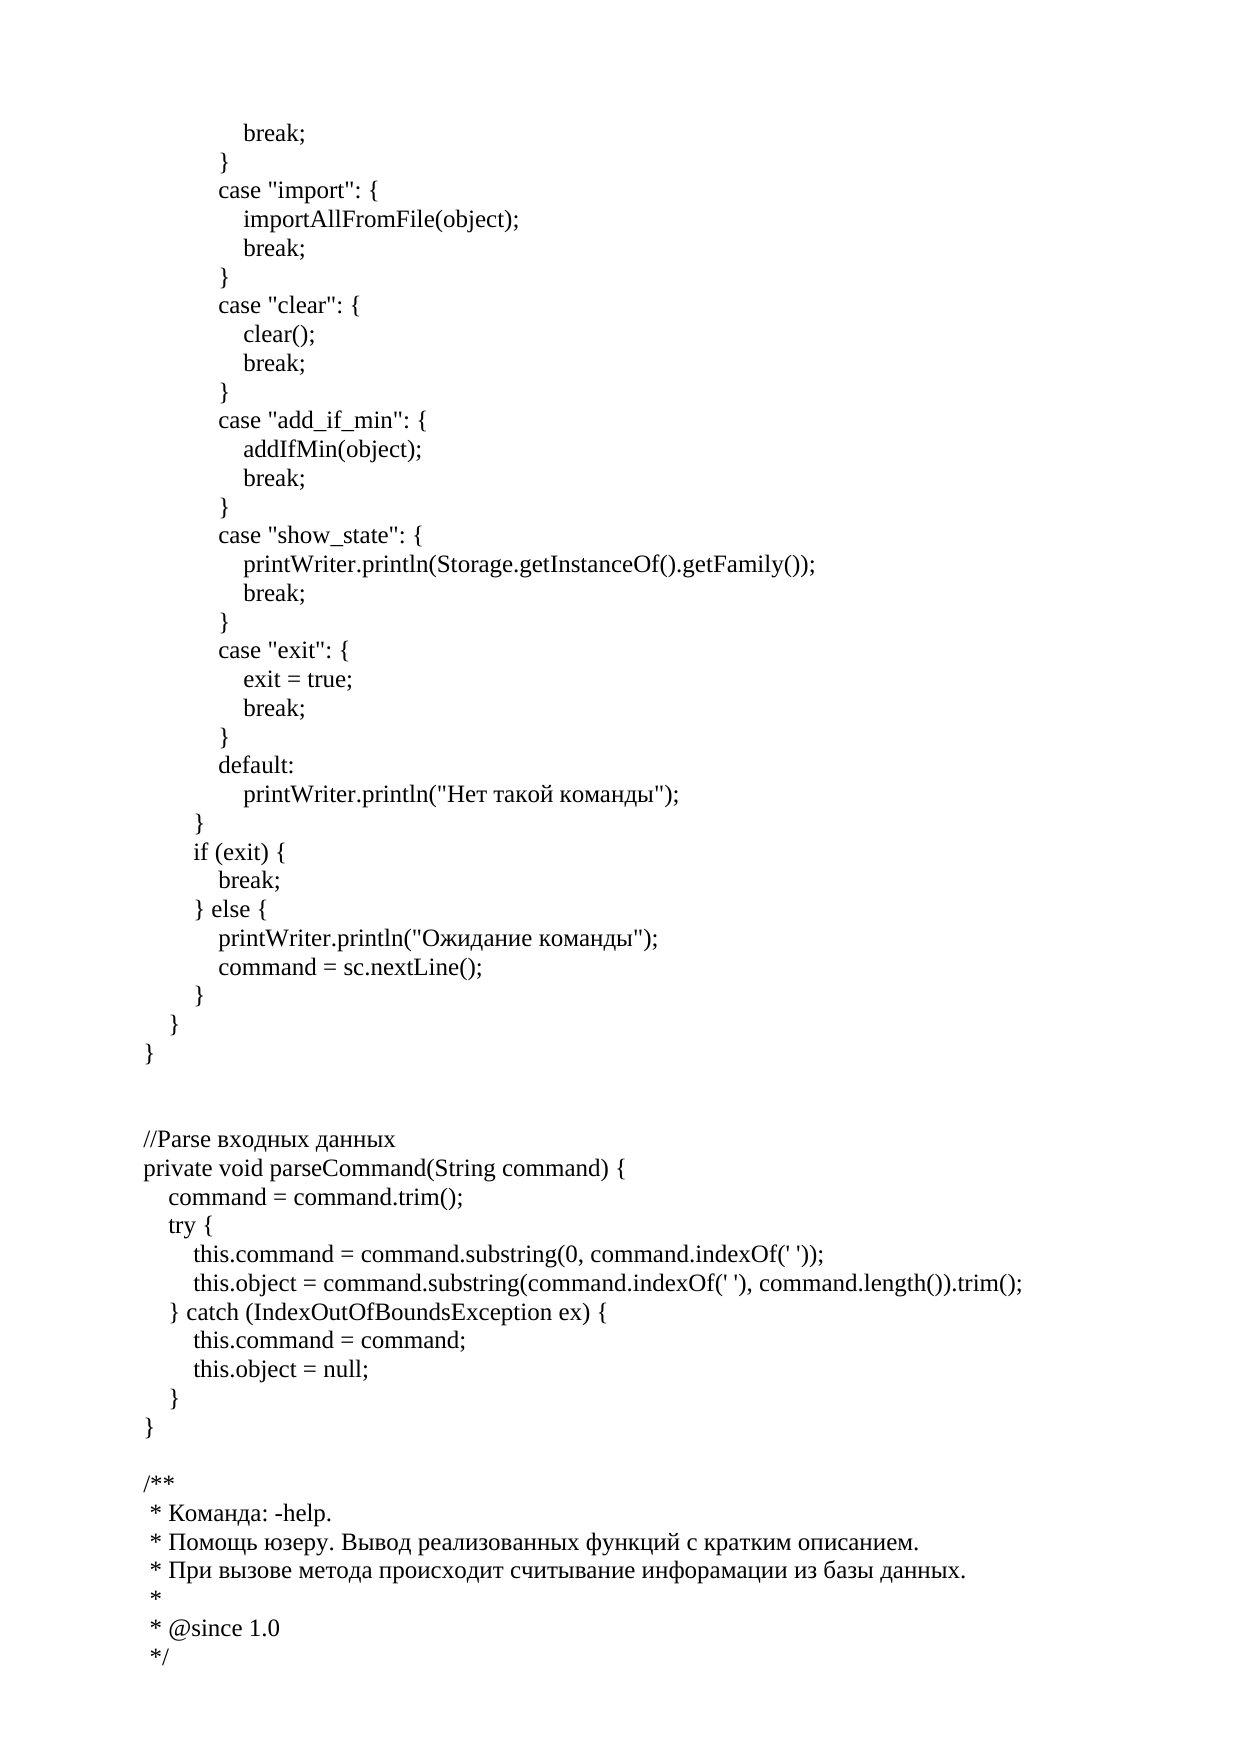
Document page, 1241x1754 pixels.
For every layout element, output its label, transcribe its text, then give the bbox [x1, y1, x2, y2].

text * Команда: -help. [118, 1498, 1117, 1527]
text * @since 1.0 [118, 1613, 1117, 1642]
text } catch (IndexOutOfBoundsException ex) { [118, 1297, 1117, 1326]
text case "exit": { [118, 636, 1117, 664]
text break; [118, 693, 1117, 722]
text } [118, 1412, 1117, 1441]
text break; [118, 118, 1117, 147]
text } [118, 1038, 1117, 1067]
text * [118, 1584, 1117, 1613]
text try { [118, 1211, 1117, 1239]
text case "import": { [118, 176, 1117, 204]
text } [118, 147, 1117, 176]
text command = command.trim(); [118, 1182, 1117, 1211]
text this.command = command; [118, 1326, 1117, 1354]
text command = sc.nextLine(); [118, 952, 1117, 981]
text /** [118, 1469, 1117, 1498]
text case "add_if_min": { [118, 406, 1117, 434]
text } [118, 492, 1117, 521]
text printWriter.println(Storage.getInstanceOf().getFamily()); [118, 549, 1117, 578]
text default: [118, 751, 1117, 779]
text this.command = command.substring(0, command.indexOf(' ')); [118, 1239, 1117, 1268]
text */ [118, 1642, 1117, 1671]
text } [118, 722, 1117, 751]
text } [118, 607, 1117, 636]
text printWriter.println("Ожидание команды"); [118, 923, 1117, 952]
text } [118, 377, 1117, 406]
text break; [118, 348, 1117, 377]
text case "clear": { [118, 291, 1117, 319]
text this.object = command.substring(command.indexOf(' '), command.length()).trim(); [118, 1268, 1117, 1297]
text break; [118, 866, 1117, 894]
text } [118, 981, 1117, 1009]
text if (exit) { [118, 837, 1117, 866]
text this.object = null; [118, 1354, 1117, 1383]
text break; [118, 233, 1117, 262]
text break; [118, 463, 1117, 492]
text printWriter.println("Нет такой команды"); [118, 779, 1117, 808]
text private void parseCommand(String command) { [118, 1153, 1117, 1182]
text } [118, 262, 1117, 291]
text * Помощь юзеру. Вывод реализованных функций с кратким описанием. [118, 1527, 1117, 1556]
text * При вызове метода происходит считывание инфорамации из базы данных. [118, 1556, 1117, 1584]
text exit = true; [118, 664, 1117, 693]
text addIfMin(object); [118, 434, 1117, 463]
text } [118, 1009, 1117, 1038]
text } else { [118, 894, 1117, 923]
text } [118, 1383, 1117, 1412]
text } [118, 808, 1117, 837]
text clear(); [118, 319, 1117, 348]
text case "show_state": { [118, 521, 1117, 549]
text break; [118, 578, 1117, 607]
text importAllFromFile(object); [118, 204, 1117, 233]
text //Parse входных данных [118, 1124, 1117, 1153]
